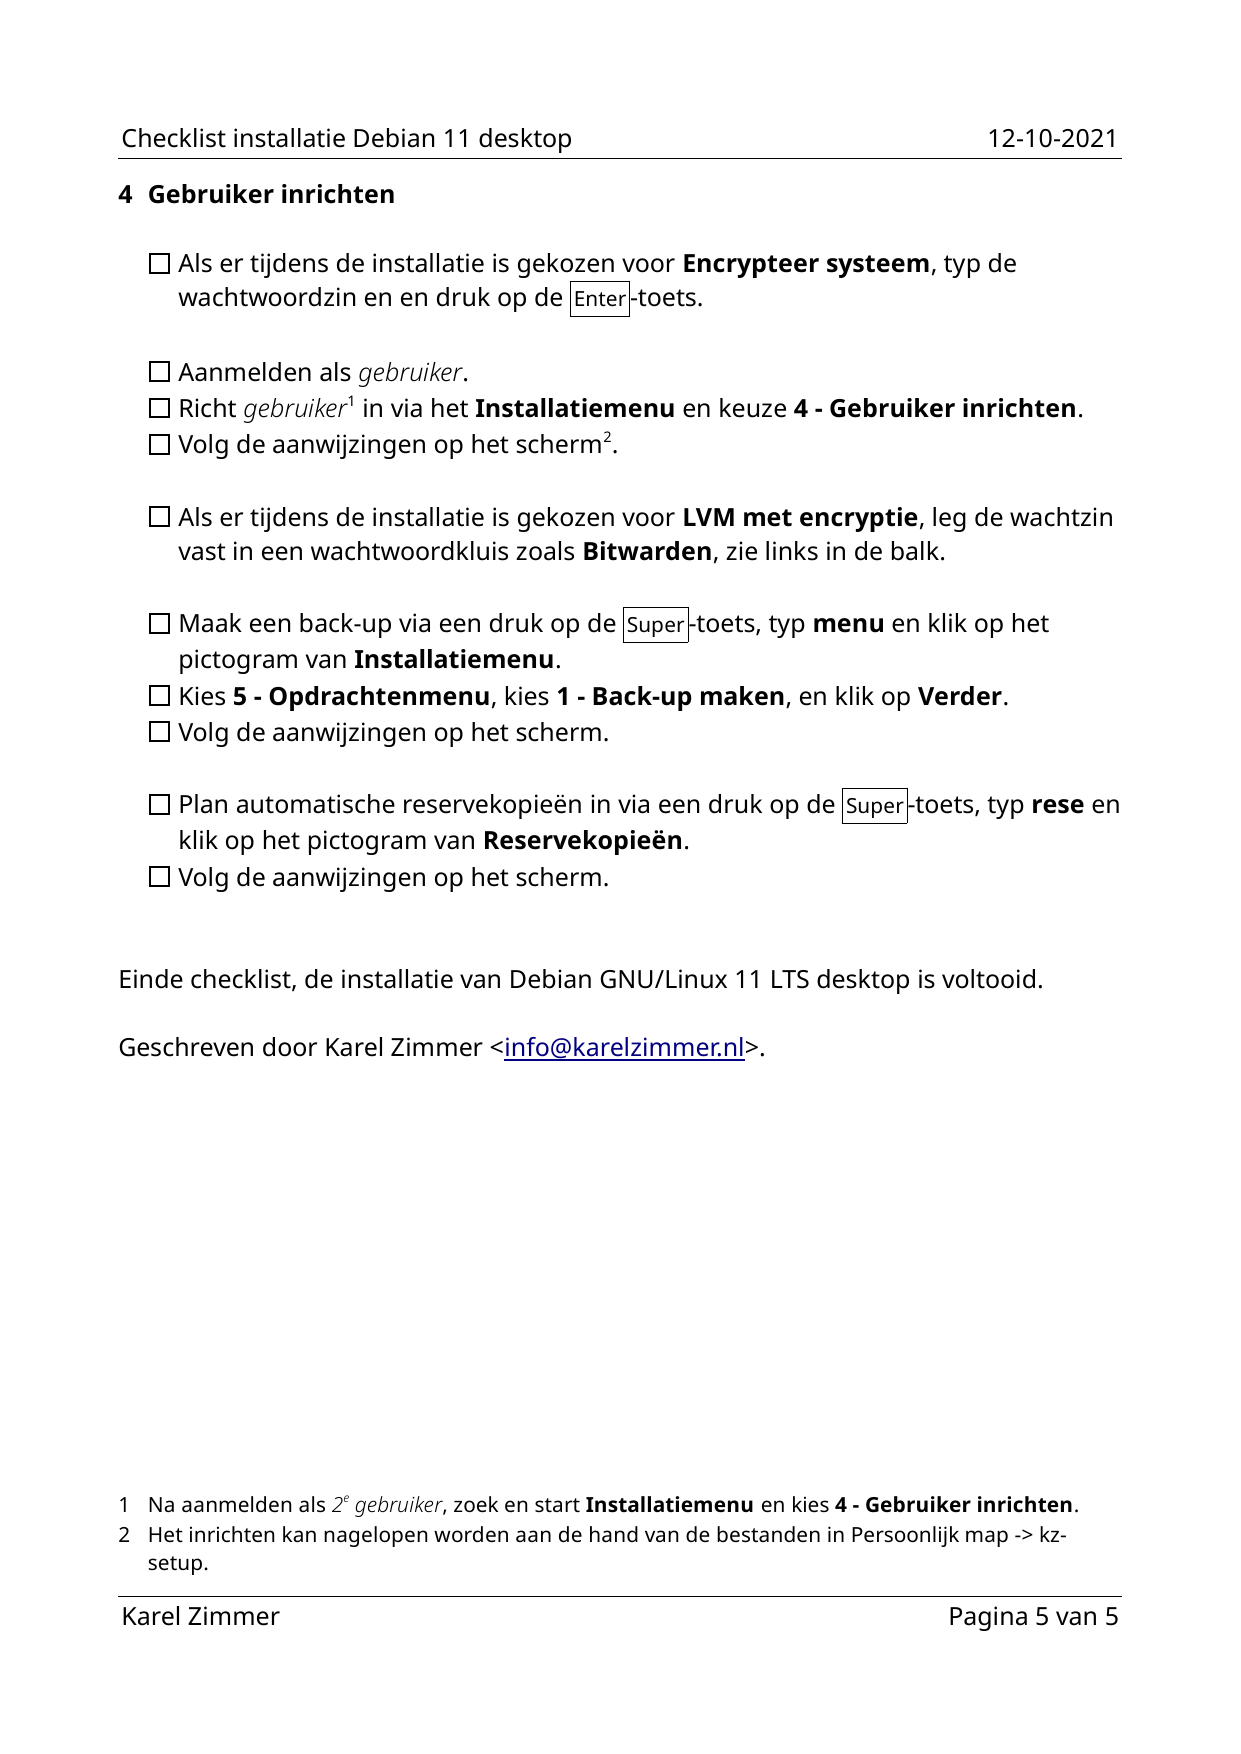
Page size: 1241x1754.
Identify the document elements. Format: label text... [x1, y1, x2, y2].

table_cell [141, 426, 177, 462]
table_cell [141, 354, 177, 390]
table_cell [177, 750, 1122, 786]
table_cell [141, 569, 177, 605]
table_cell [177, 462, 1122, 498]
table_cell [141, 714, 177, 750]
table_cell [141, 499, 177, 569]
table_header Als er tijdens de installatie is gekozen voor Encrypteer systeem, typ de wachtwoordzin en en druk op de Enter-toets. [177, 245, 1122, 317]
table_cell Kies 5 - Opdrachtenmenu, kies 1 - Back-up maken, en klik op Verder. [177, 677, 1122, 713]
table_cell [177, 317, 1122, 353]
table_cell Plan automatische reservekopieën in via een druk op de Super-toets, typ rese en klik op het pictogram van Reservekopieën. [177, 786, 1122, 858]
table_cell [141, 677, 177, 713]
table_cell [141, 786, 177, 858]
text Einde checklist, de installatie van Debian GNU/Linux 11 LTS desktop is voltooid. [118, 962, 1122, 996]
table_cell [177, 569, 1122, 605]
text Geschreven door Karel Zimmer <info@karelzimmer.nl>. [118, 1030, 1122, 1064]
table_cell [141, 390, 177, 426]
table_cell Richt gebruiker in via het Installatiemenu en keuze 4 - Gebruiker inrichten. [177, 390, 1122, 426]
table_cell [141, 317, 177, 353]
table_cell Als er tijdens de installatie is gekozen voor LVM met encryptie, leg de wachtzin vast in een wachtwoordkluis zoals Bitwarden, zie links in de balk. [177, 499, 1122, 569]
list Gebruiker inrichten [118, 177, 1122, 211]
table_cell Maak een back-up via een druk op de Super-toets, typ menu en klik op het pictogram van Installatiemenu. [177, 605, 1122, 677]
table_cell [141, 750, 177, 786]
table_cell Aanmelden als gebruiker. [177, 354, 1122, 390]
table_cell [141, 605, 177, 677]
table_cell [141, 462, 177, 498]
table_cell Volg de aanwijzingen op het scherm. [177, 858, 1122, 894]
table_header [141, 245, 177, 317]
table_cell [141, 858, 177, 894]
table_cell Volg de aanwijzingen op het scherm. [177, 714, 1122, 750]
table_cell Volg de aanwijzingen op het scherm. [177, 426, 1122, 462]
